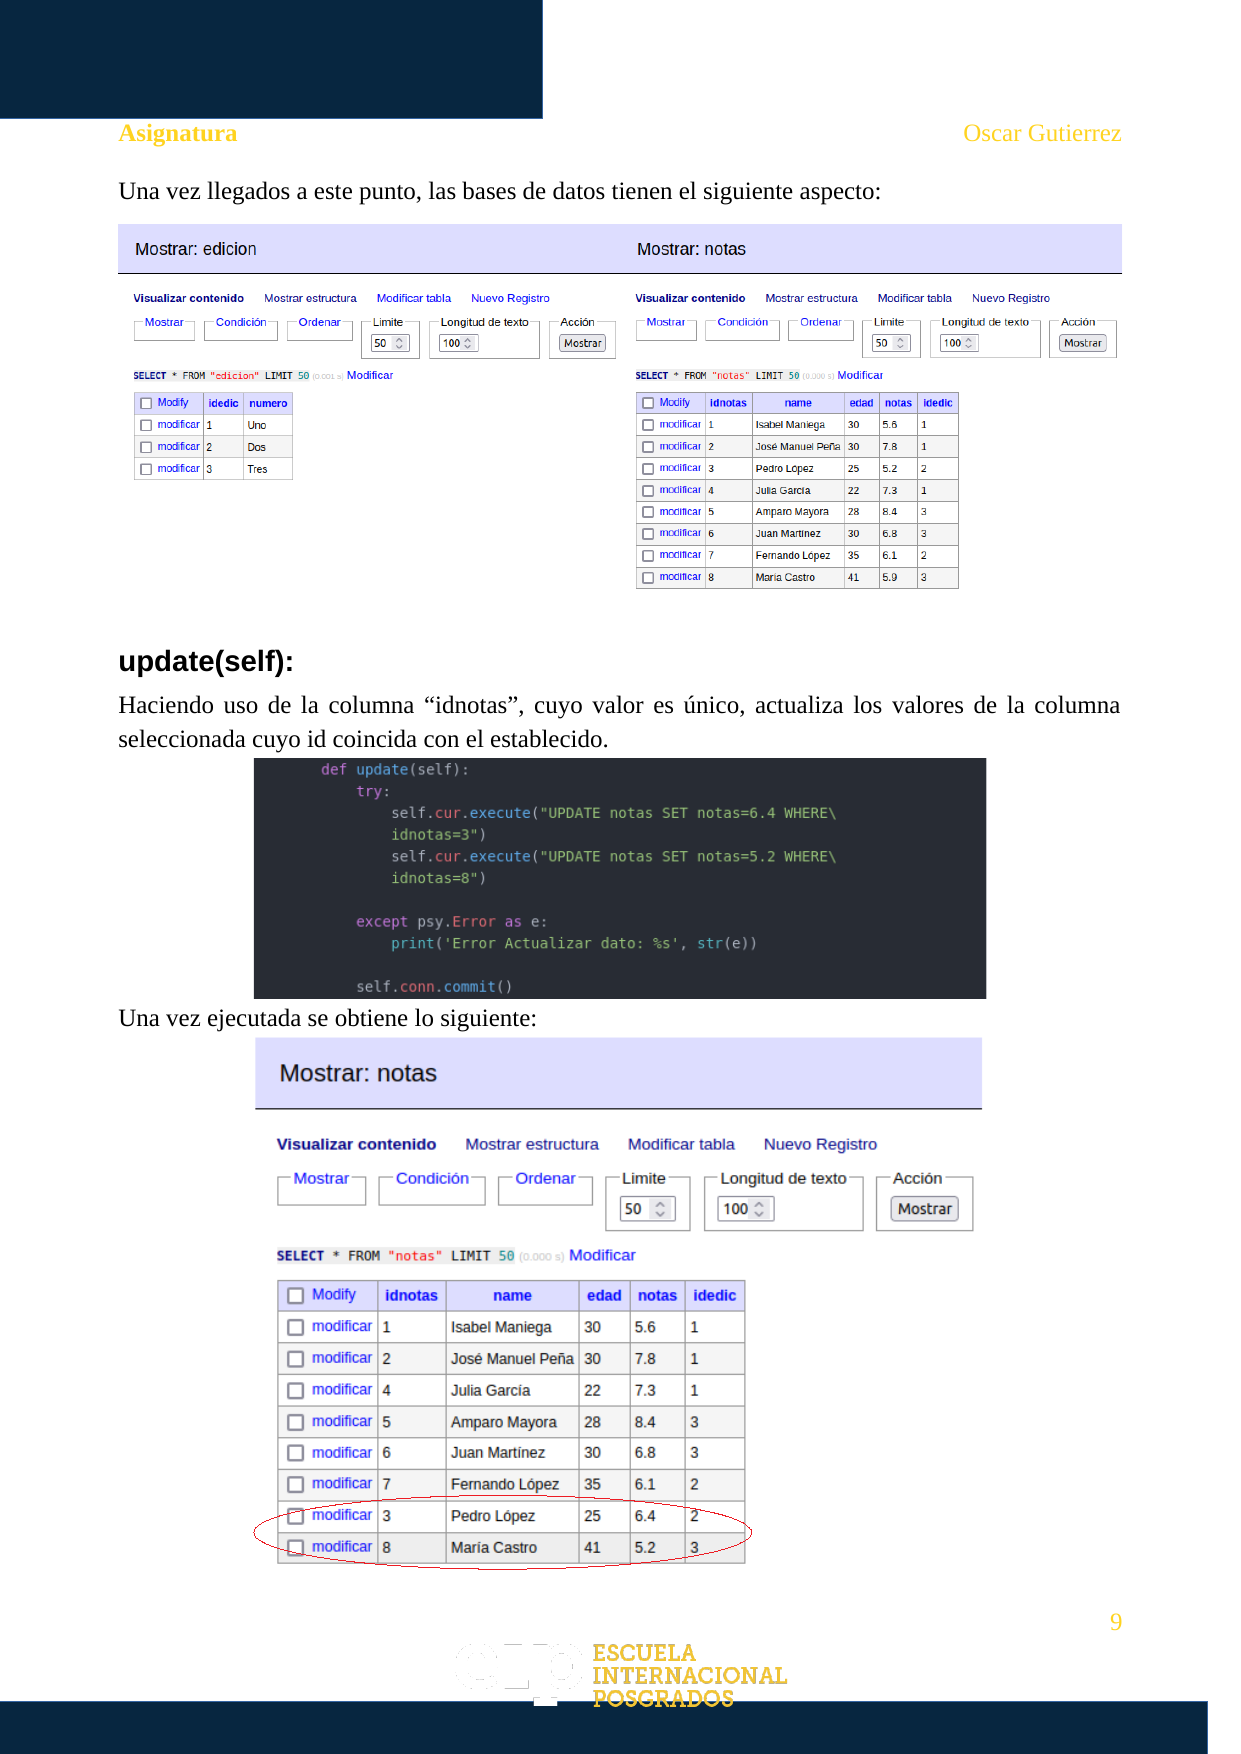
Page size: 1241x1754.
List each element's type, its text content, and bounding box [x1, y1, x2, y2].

text Haciendo uso de la columna “idnotas”, cuyo valor es único, actualiza los valores de la columna seleccionada cuyo id coincida con el establecido. [118, 691, 1122, 752]
subtitle update(self): [118, 644, 1122, 678]
picture [118, 223, 1123, 595]
text Una vez llegados a este punto, las bases de datos tienen el siguiente aspecto: [118, 176, 1122, 205]
picture [253, 1034, 987, 1570]
picture [452, 1614, 788, 1712]
text Una vez ejecutada se obtiene lo siguiente: [118, 771, 1122, 1032]
picture [253, 758, 987, 999]
